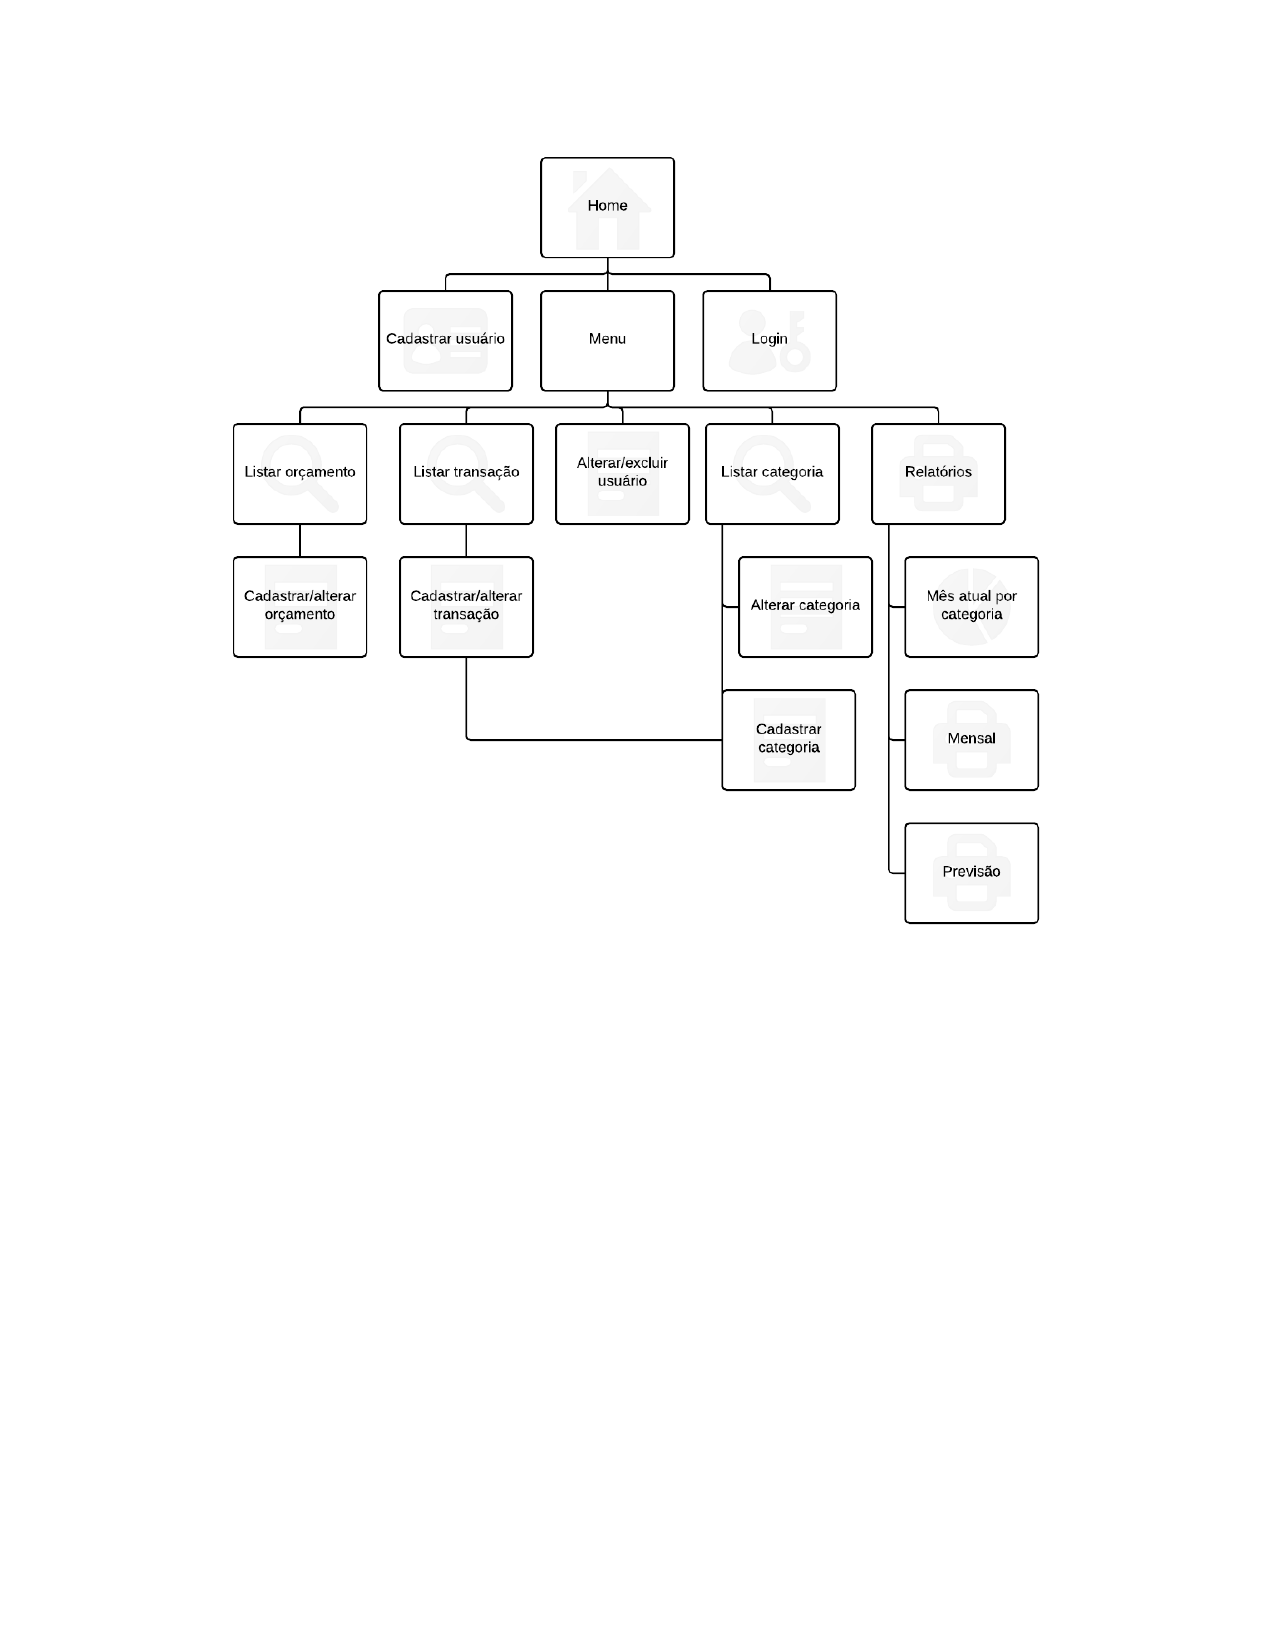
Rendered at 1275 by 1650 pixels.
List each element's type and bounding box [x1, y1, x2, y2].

picture [150, 75, 1125, 1001]
